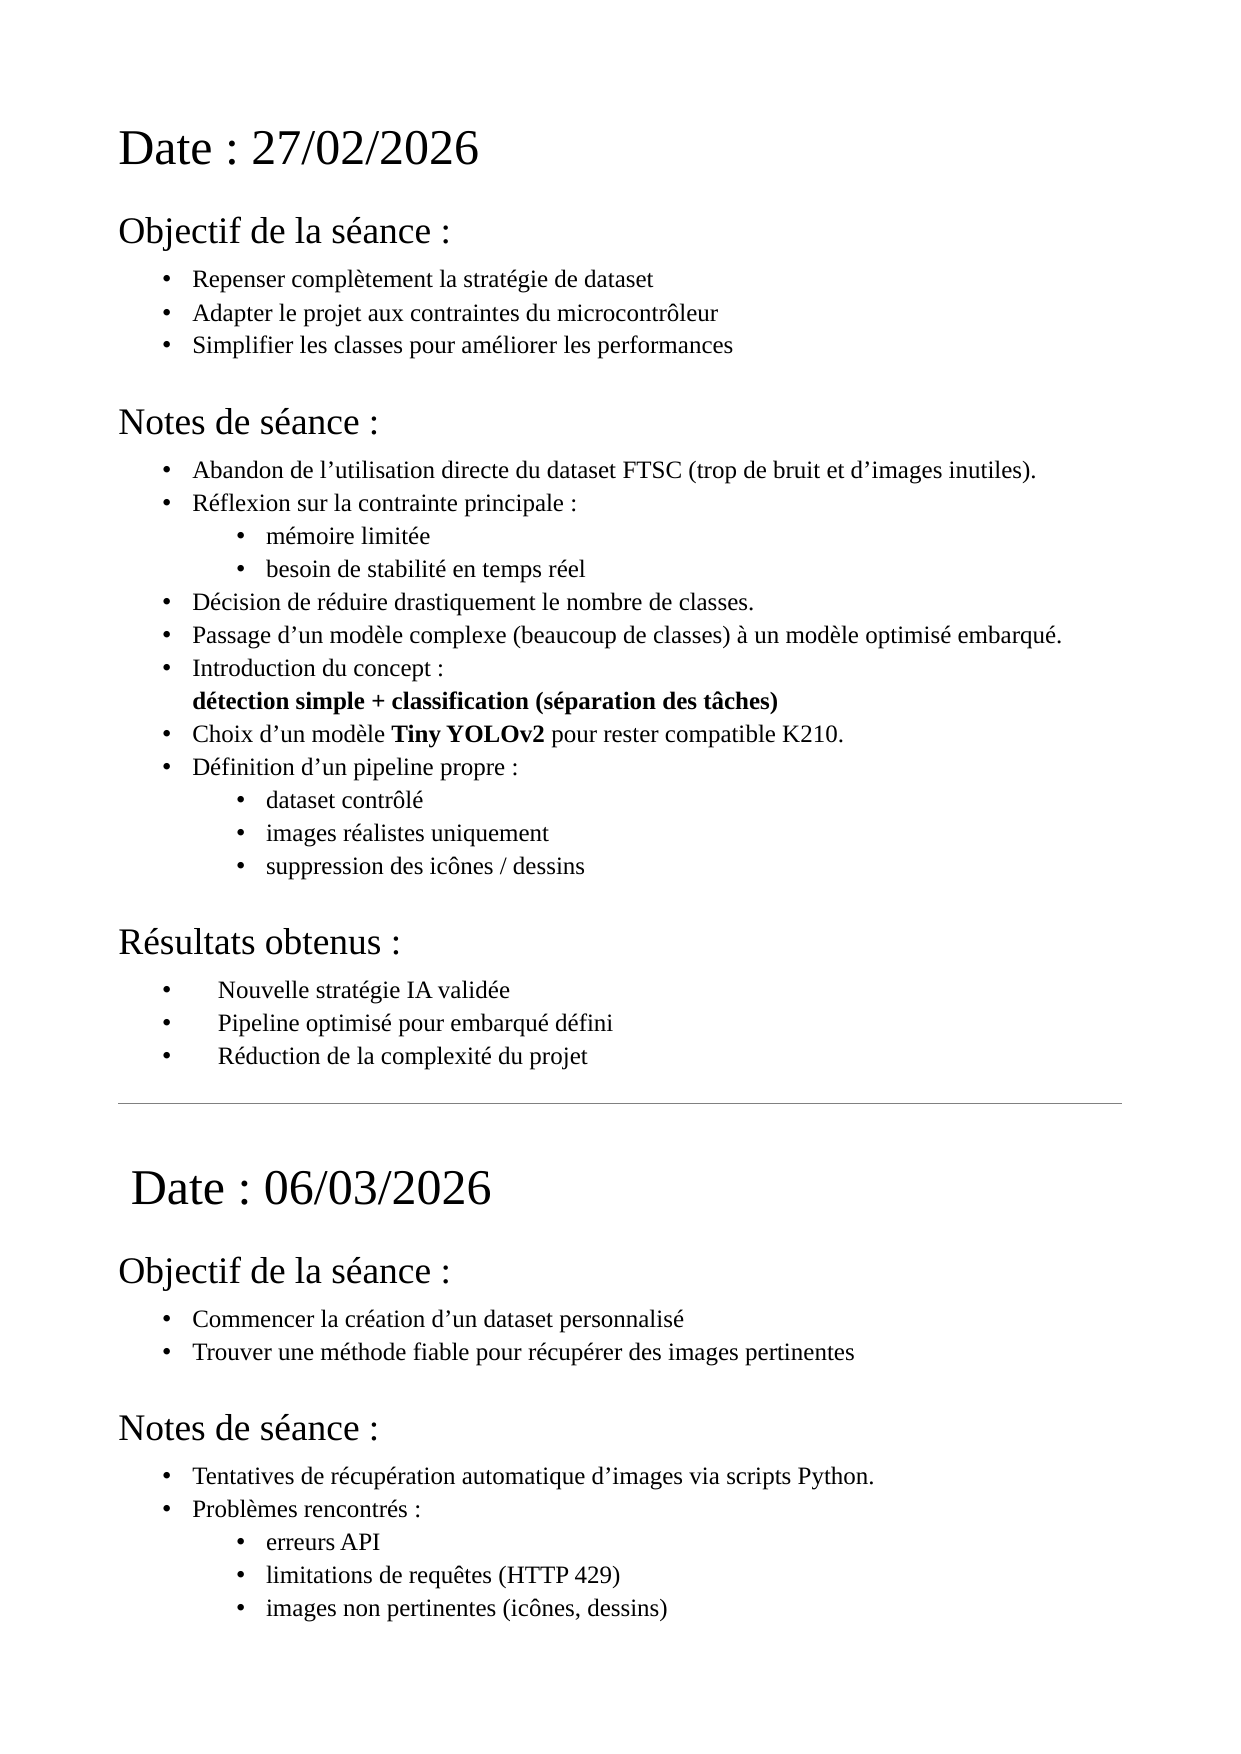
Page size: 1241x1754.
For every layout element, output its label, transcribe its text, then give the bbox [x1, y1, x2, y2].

list mémoire limitée [236, 521, 1122, 549]
list ✅ Pipeline optimisé pour embarqué défini [162, 1008, 1122, 1037]
list Choix d’un modèle Tiny YOLOv2 pour rester compatible K210. [162, 719, 1122, 748]
list Introduction du concept : détection simple + classification (séparation des tâches) [162, 653, 1122, 714]
subtitle Objectif de la séance : [118, 1249, 1122, 1292]
list images non pertinentes (icônes, dessins) [236, 1593, 1122, 1622]
list Simplifier les classes pour améliorer les performances [162, 331, 1122, 359]
list Décision de réduire drastiquement le nombre de classes. [162, 587, 1122, 616]
list Définition d’un pipeline propre : [162, 752, 1122, 781]
subtitle Notes de séance : [118, 1406, 1122, 1449]
list Adapter le projet aux contraintes du microcontrôleur [162, 298, 1122, 326]
list Tentatives de récupération automatique d’images via scripts Python. [162, 1461, 1122, 1490]
list Abandon de l’utilisation directe du dataset FTSC (trop de bruit et d’images inutiles). [162, 455, 1122, 483]
list dataset contrôlé [236, 785, 1122, 814]
subtitle Date : 06/03/2026 [118, 1158, 1122, 1215]
list Problèmes rencontrés : [162, 1494, 1122, 1523]
list images réalistes uniquement [236, 818, 1122, 847]
subtitle Objectif de la séance : [118, 209, 1122, 252]
list suppression des icônes / dessins [236, 851, 1122, 880]
list ✅ Nouvelle stratégie IA validée [162, 975, 1122, 1004]
list Passage d’un modèle complexe (beaucoup de classes) à un modèle optimisé embarqué. [162, 620, 1122, 648]
list Repenser complètement la stratégie de dataset [162, 264, 1122, 293]
list besoin de stabilité en temps réel [236, 554, 1122, 582]
subtitle Notes de séance : [118, 399, 1122, 442]
list ✅ Réduction de la complexité du projet [162, 1041, 1122, 1070]
list Réflexion sur la contrainte principale : [162, 488, 1122, 516]
list Commencer la création d’un dataset personnalisé [162, 1304, 1122, 1333]
subtitle Date : 27/02/2026 [118, 118, 1122, 176]
subtitle Résultats obtenus : [118, 919, 1122, 962]
list erreurs API [236, 1527, 1122, 1556]
list limitations de requêtes (HTTP 429) [236, 1561, 1122, 1589]
list Trouver une méthode fiable pour récupérer des images pertinentes [162, 1337, 1122, 1366]
